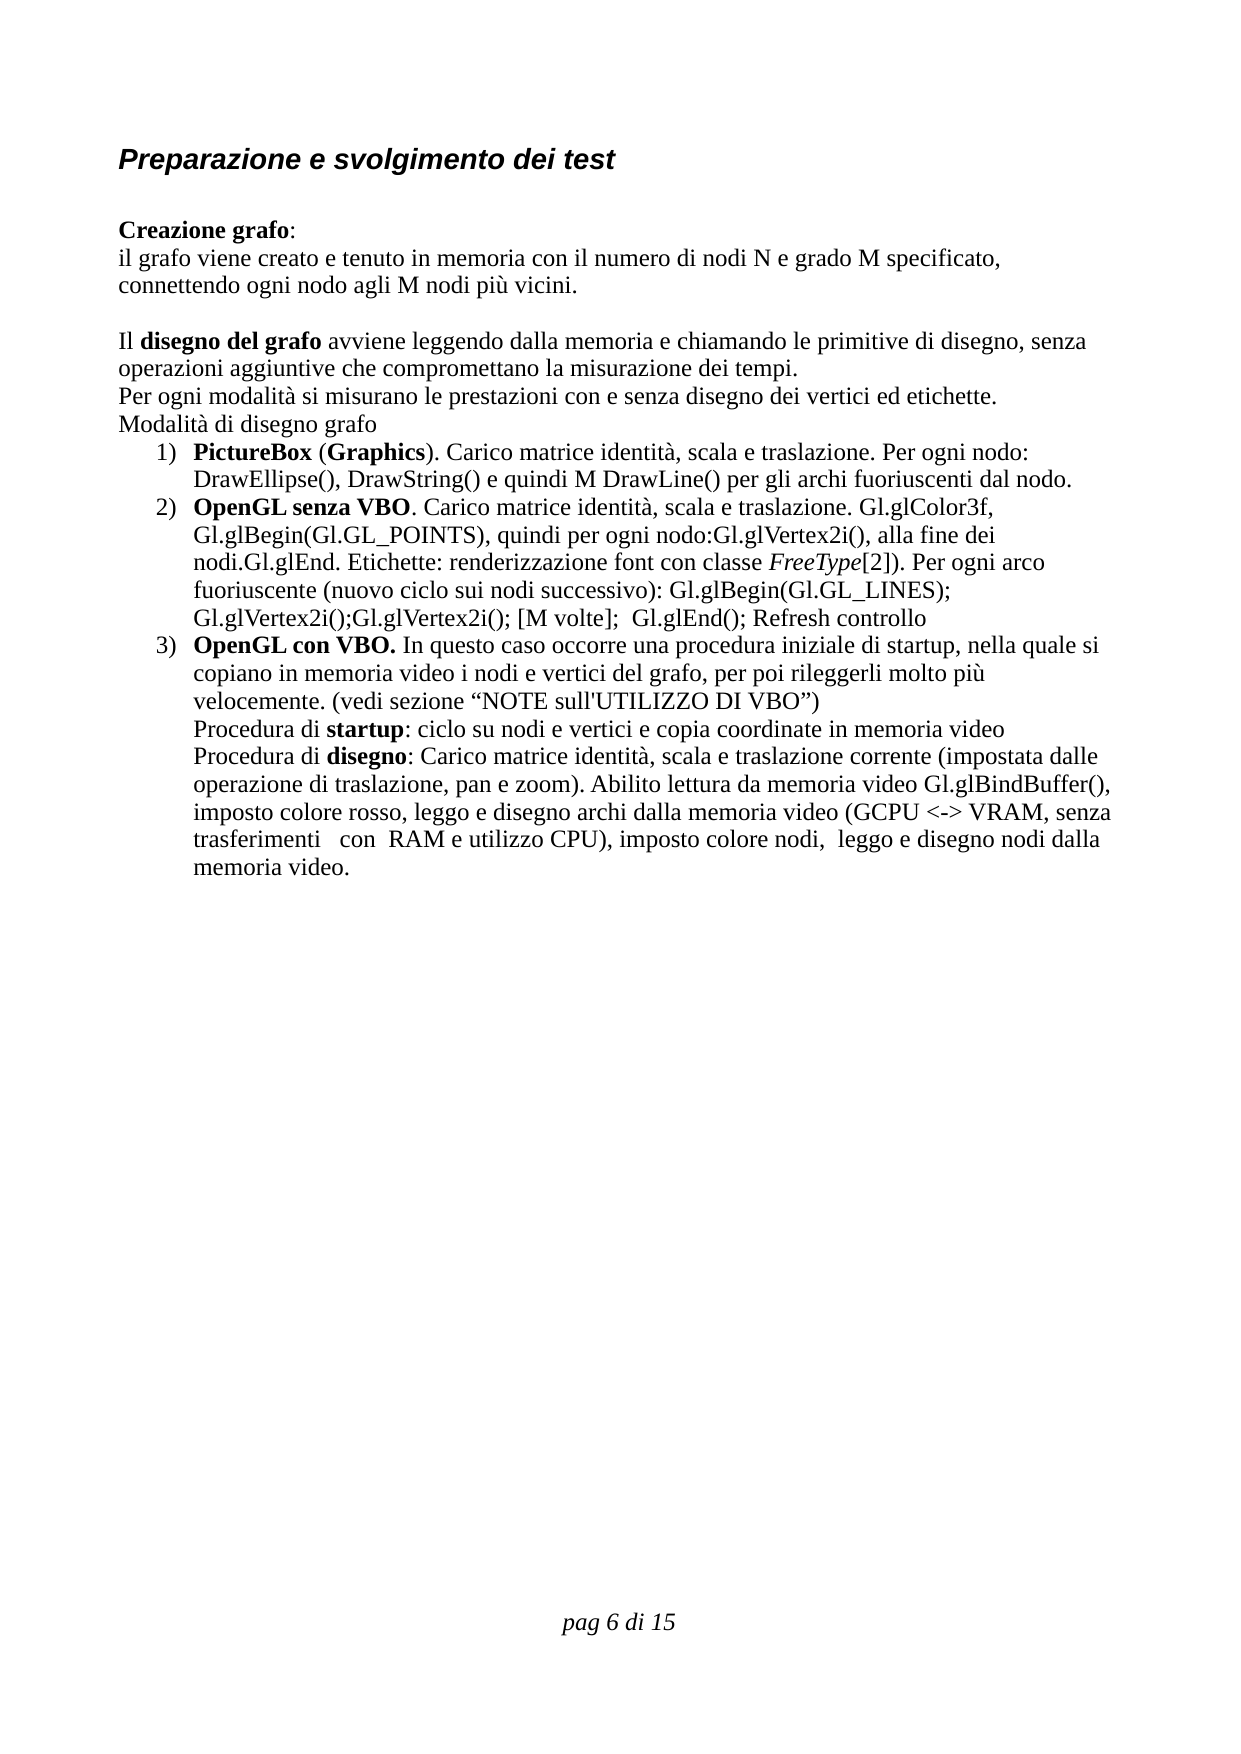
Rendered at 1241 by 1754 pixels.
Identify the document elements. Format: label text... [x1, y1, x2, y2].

text il grafo viene creato e tenuto in memoria con il numero di nodi N e grado M specificato, connettendo ogni nodo agli M nodi più vicini. [118, 244, 1122, 299]
subtitle Preparazione e svolgimento dei test [118, 143, 1122, 176]
text Modalità di disegno grafo [118, 410, 1122, 438]
list PictureBox (Graphics). Carico matrice identità, scala e traslazione. Per ogni nodo: DrawEllipse(), DrawString() e quindi M DrawLine() per gli archi fuoriuscenti dal nodo. [156, 438, 1122, 493]
list OpenGL con VBO. In questo caso occorre una procedura iniziale di startup, nella quale si copiano in memoria video i nodi e vertici del grafo, per poi rileggerli molto più velocemente. (vedi sezione “NOTE sull'UTILIZZO DI VBO”) [156, 632, 1122, 715]
text Il disegno del grafo avviene leggendo dalla memoria e chiamando le primitive di disegno, senza operazioni aggiuntive che compromettano la misurazione dei tempi. [118, 327, 1122, 382]
list OpenGL senza VBO. Carico matrice identità, scala e traslazione. Gl.glColor3f, Gl.glBegin(Gl.GL_POINTS), quindi per ogni nodo:Gl.glVertex2i(), alla fine dei nodi.Gl.glEnd. Etichette: renderizzazione font con classe FreeType[2]). Per ogni arco fuoriuscente (nuovo ciclo sui nodi successivo): Gl.glBegin(Gl.GL_LINES); Gl.glVertex2i();Gl.glVertex2i(); [M volte]; Gl.glEnd(); Refresh controllo [156, 493, 1122, 632]
text Creazione grafo: [118, 216, 1122, 244]
list Procedura di startup: ciclo su nodi e vertici e copia coordinate in memoria video Procedura di disegno: Carico matrice identità, scala e traslazione corrente (impostata dalle operazione di traslazione, pan e zoom). Abilito lettura da memoria video Gl.glBindBuffer(), imposto colore rosso, leggo e disegno archi dalla memoria video (GCPU <-> VRAM, senza trasferimenti con RAM e utilizzo CPU), imposto colore nodi, leggo e disegno nodi dalla memoria video. [156, 715, 1122, 881]
text Per ogni modalità si misurano le prestazioni con e senza disegno dei vertici ed etichette. [118, 382, 1122, 410]
